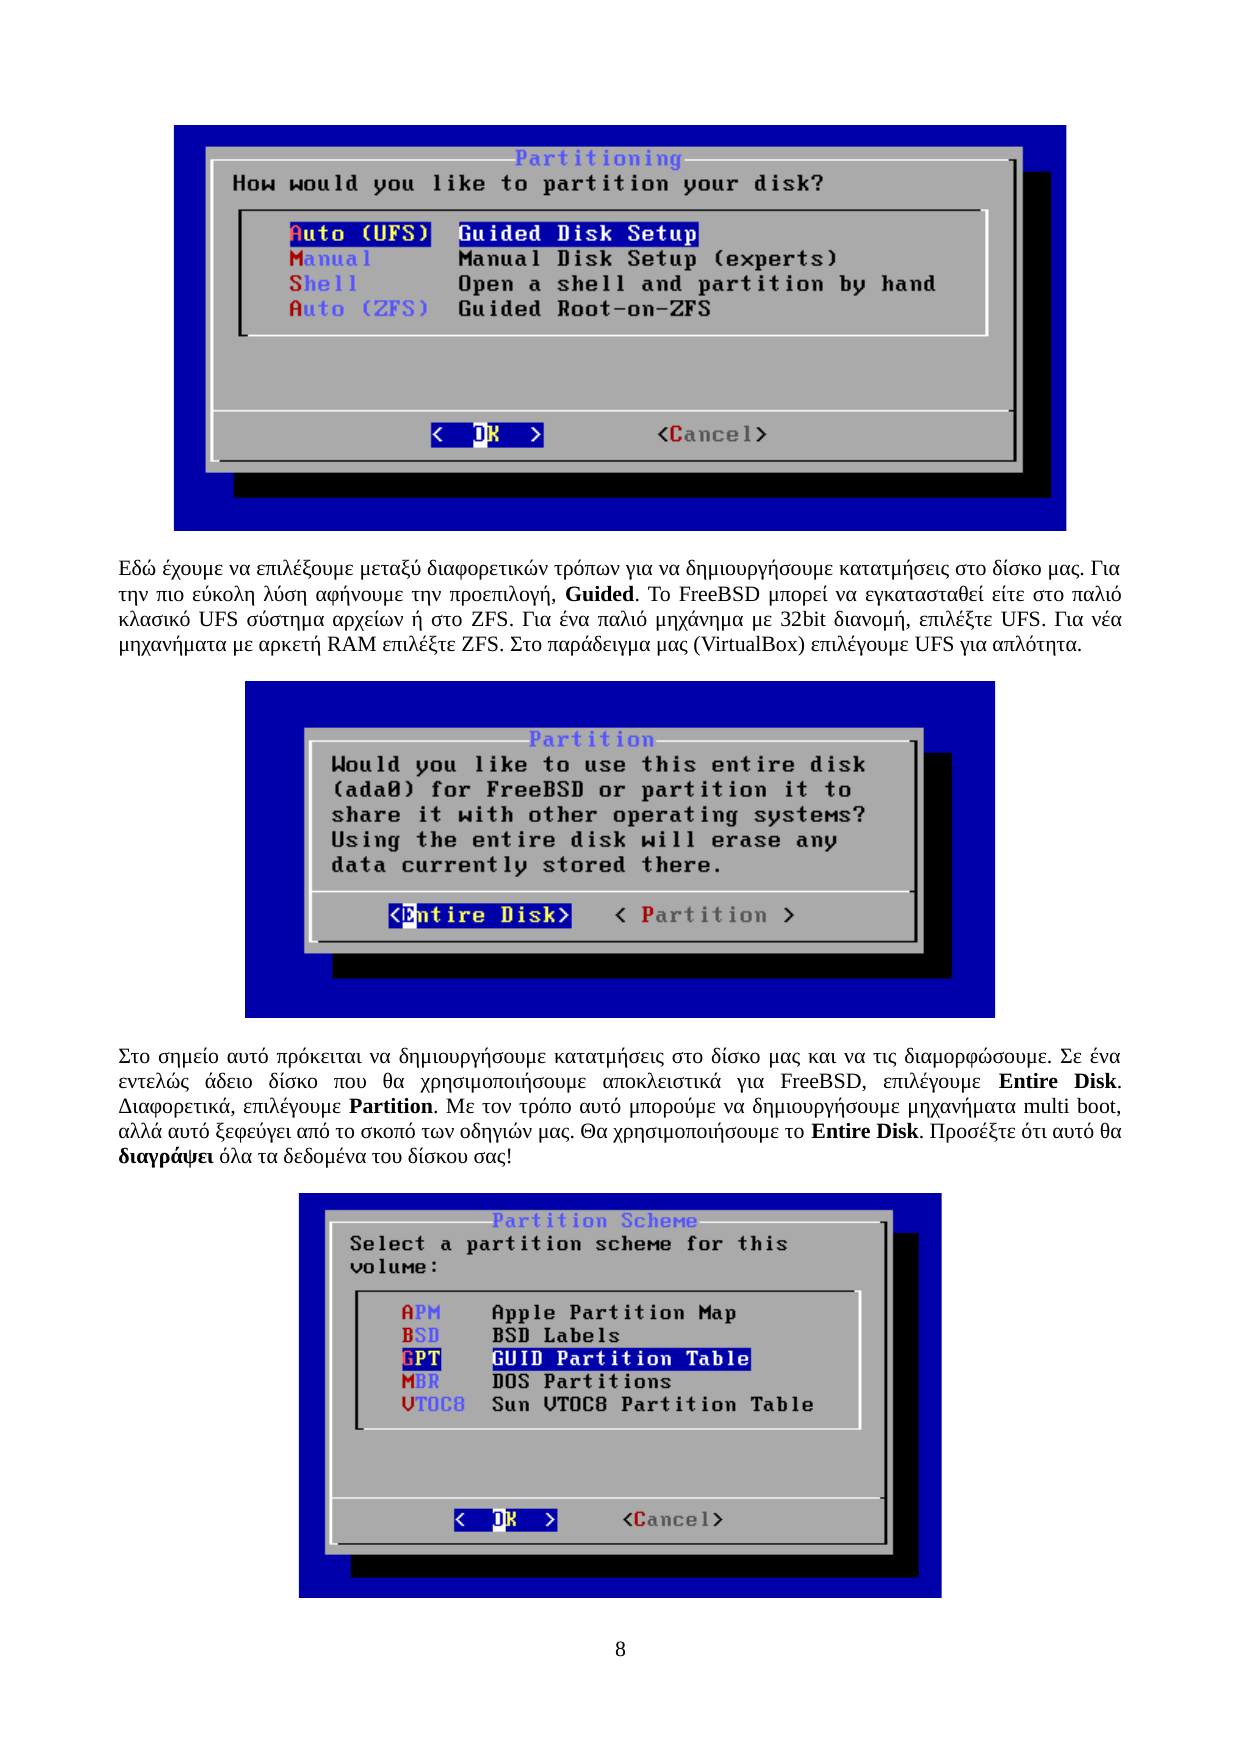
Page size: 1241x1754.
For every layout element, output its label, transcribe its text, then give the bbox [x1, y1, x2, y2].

text Στο σημείο αυτό πρόκειται να δημιουργήσουμε κατατμήσεις στο δίσκο μας και να τις διαμορφώσουμε. Σε ένα εντελώς άδειο δίσκο που θα χρησιμοποιήσουμε αποκλειστικά για FreeBSD, επιλέγουμε Entire Disk. Διαφορετικά, επιλέγουμε Partition. Με τον τρόπο αυτό μπορούμε να δημιουργήσουμε μηχανήματα multi boot, αλλά αυτό ξεφεύγει από το σκοπό των οδηγιών μας. Θα χρησιμοποιήσουμε το Entire Disk. Προσέξτε ότι αυτό θα διαγράψει όλα τα δεδομένα του δίσκου σας! [118, 1043, 1122, 1169]
text Εδώ έχουμε να επιλέξουμε μεταξύ διαφορετικών τρόπων για να δημιουργήσουμε κατατμήσεις στο δίσκο μας. Για την πιο εύκολη λύση αφήνουμε την προεπιλογή, Guided. Το FreeBSD μπορεί να εγκατασταθεί είτε στο παλιό κλασικό UFS σύστημα αρχείων ή στο ZFS. Για ένα παλιό μηχάνημα με 32bit διανομή, επιλέξτε UFS. Για νέα μηχανήματα με αρκετή RAM επιλέξτε ZFS. Στο παράδειγμα μας (VirtualBox) επιλέγουμε UFS για απλότητα. [118, 555, 1122, 656]
